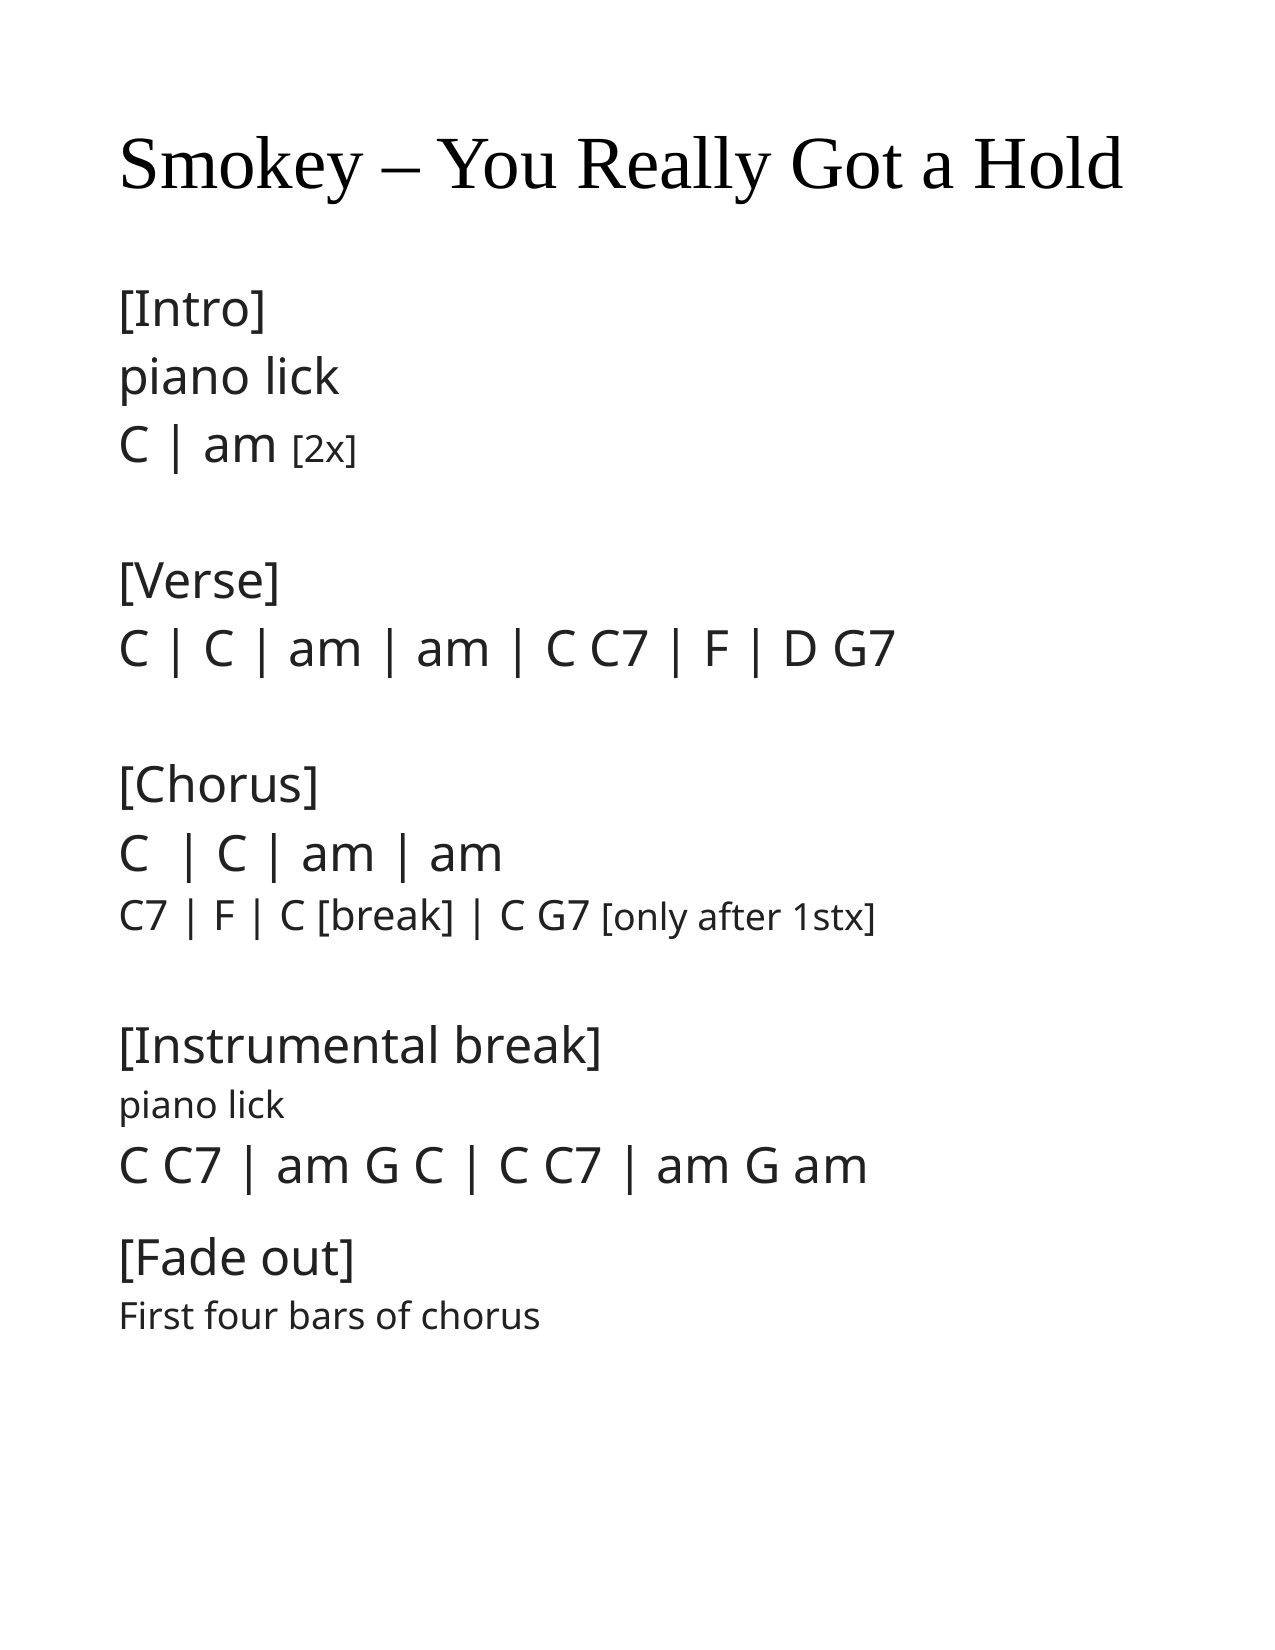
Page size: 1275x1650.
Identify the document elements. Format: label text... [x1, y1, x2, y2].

text [Verse] [118, 545, 1157, 613]
text C C7 | am G C | C C7 | am G am [118, 1130, 1157, 1198]
text [Chorus] [118, 749, 1157, 817]
text piano lick [118, 1079, 1157, 1130]
text [Fade out] [118, 1221, 1157, 1289]
text [Instrumental break] [118, 1011, 1157, 1079]
text C | C | am | am [118, 817, 1157, 886]
text C | C | am | am | C C7 | F | D G7 [118, 613, 1157, 681]
text First four bars of chorus [118, 1289, 1157, 1341]
text Smokey – You Really Got a Hold [118, 118, 1157, 204]
text [Intro] [118, 272, 1157, 341]
text C | am [2x] [118, 409, 1157, 477]
text C7 | F | C [break] | C G7 [only after 1stx] [118, 886, 1157, 942]
text piano lick [118, 341, 1157, 409]
